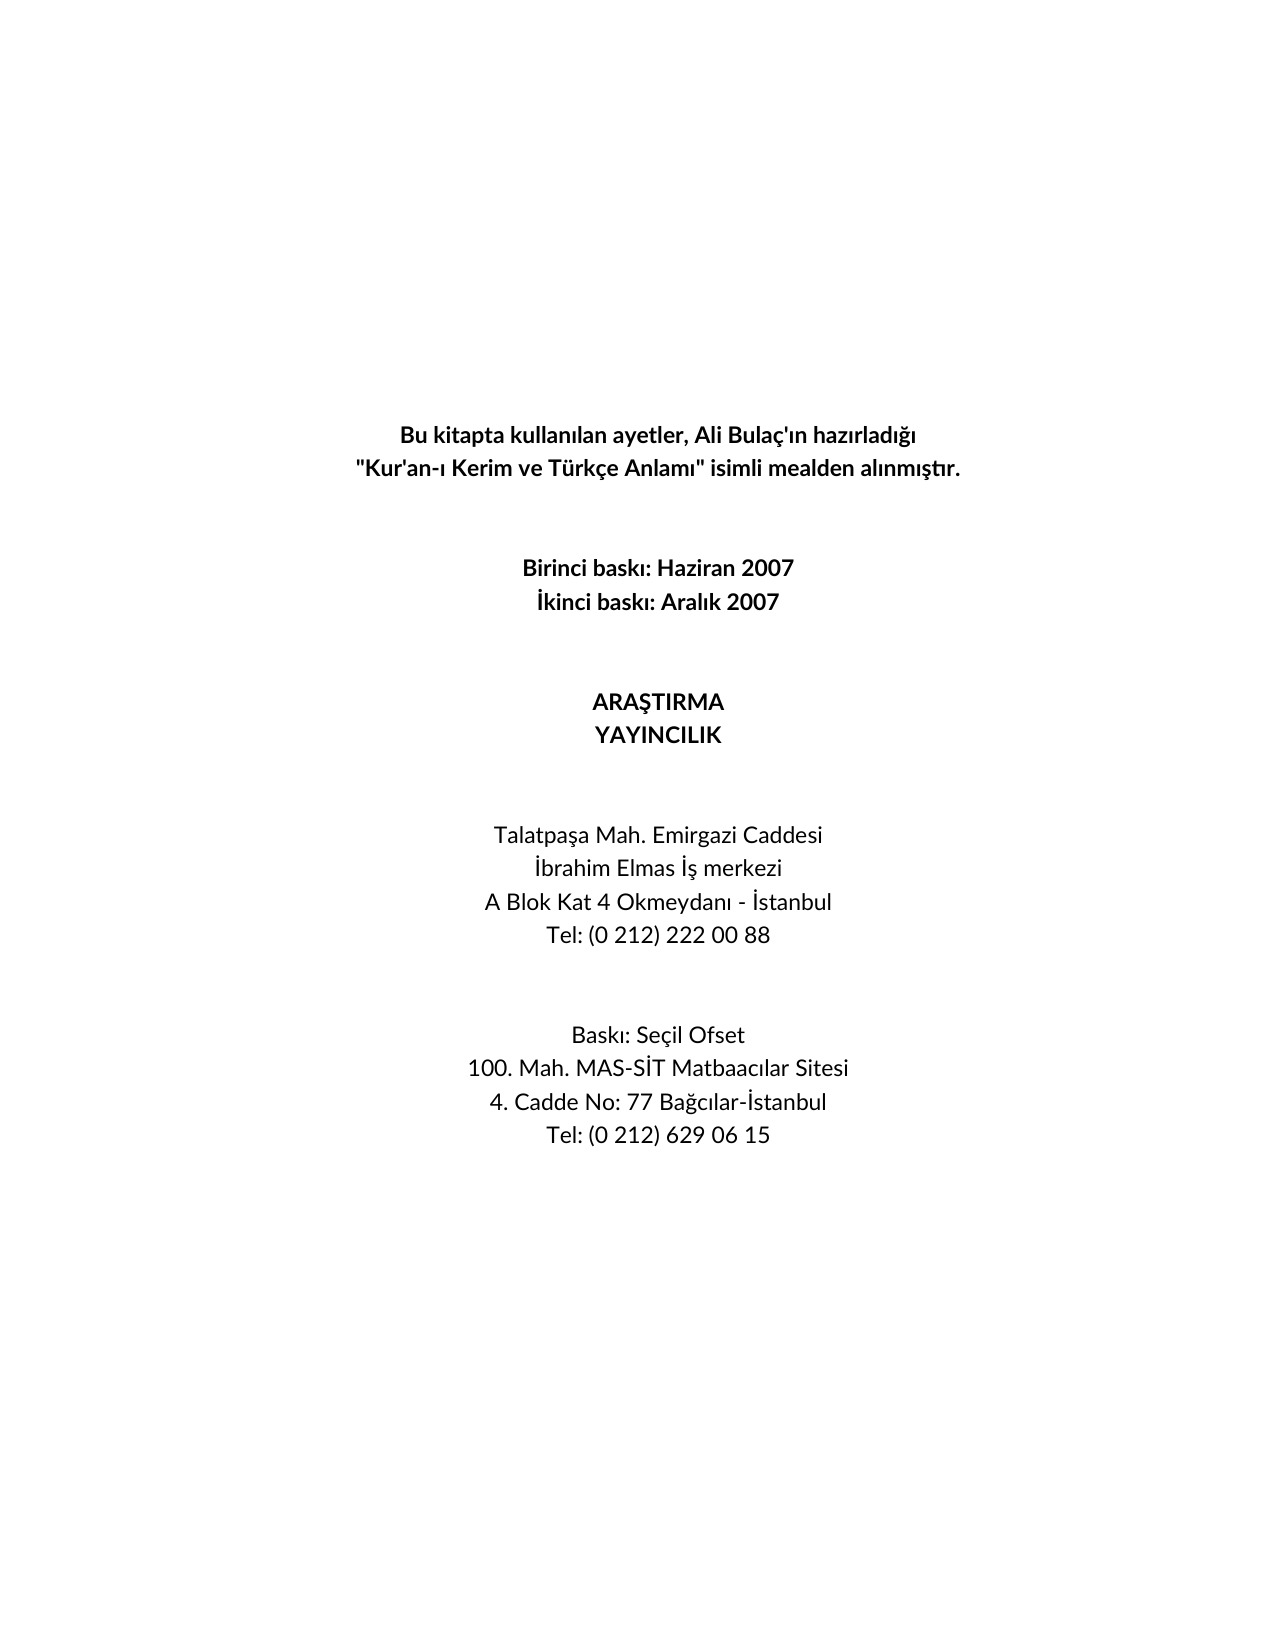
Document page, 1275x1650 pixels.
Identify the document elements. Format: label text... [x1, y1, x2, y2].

text Tel: (0 212) 222 00 88 [187, 917, 1070, 950]
text Bas­kı: Seçil Ofset [187, 1017, 1070, 1050]
text İkinci baskı: Aralık 2007 [187, 583, 1070, 617]
text A Blok Kat 4 Ok­mey­da­nı - İs­tan­bul [187, 883, 1070, 917]
text YAYINCILIK [187, 717, 1070, 750]
text Bu kitapta kullanılan ayetler, Ali Bulaç'ın hazırladığı [187, 417, 1070, 450]
text Birinci baskı: Haziran 2007 [187, 550, 1070, 583]
text Tel: (0 212) 629 06 15 [187, 1117, 1070, 1150]
text ARAŞTIRMA [187, 683, 1070, 717]
text "Kur'an-ı Kerim ve Türkçe Anlamı" isimli mealden alınmıştır. [187, 450, 1070, 483]
text Ta­lat­paşa Mah. Emir­ga­zi Cad­de­si [187, 817, 1070, 850]
text 4. Cadde No: 77 Bağcılar-İstanbul [187, 1083, 1070, 1117]
text 100. Mah. MAS-SİT Matbaacılar Sitesi [187, 1050, 1070, 1083]
text İb­ra­him El­mas İş mer­ke­zi [187, 850, 1070, 883]
